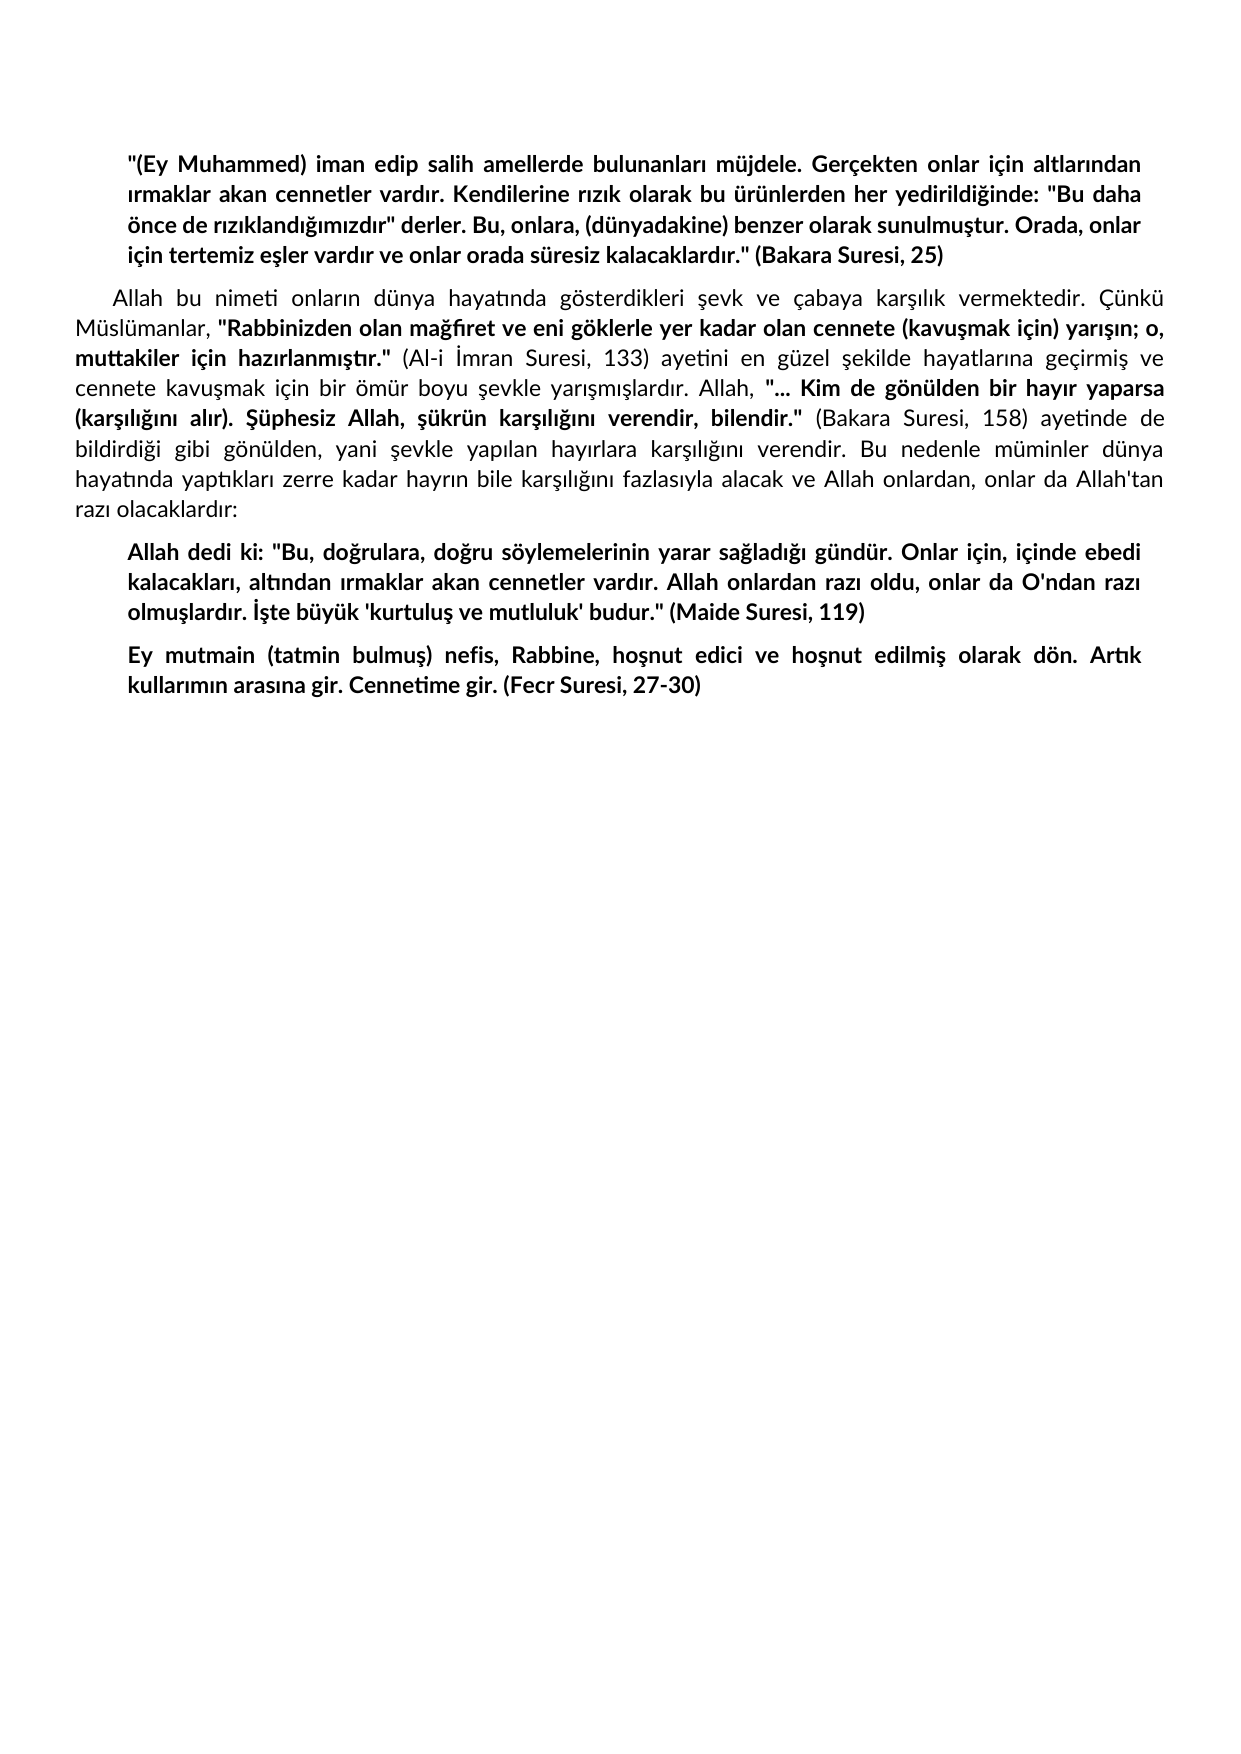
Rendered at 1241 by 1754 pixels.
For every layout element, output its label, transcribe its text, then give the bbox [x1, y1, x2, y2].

text Allah bu nimeti onların dünya hayatında gösterdikleri şevk ve çabaya karşılık vermektedir. Çünkü Müslümanlar, "Rabbinizden olan mağfiret ve eni göklerle yer kadar olan cennete (kavuşmak için) yarışın; o, muttakiler için hazırlanmıştır." (Al-i İmran Suresi, 133) ayetini en güzel şekilde hayatlarına geçirmiş ve cennete kavuşmak için bir ömür boyu şevkle yarışmışlardır. Allah, "... Kim de gönülden bir hayır yaparsa (karşılığını alır). Şüphesiz Allah, şükrün karşılığını verendir, bilendir." (Bakara Suresi, 158) ayetinde de bildirdiği gibi gönülden, yani şevkle yapılan hayırlara karşılığını verendir. Bu nedenle müminler dünya hayatında yaptıkları zerre kadar hayrın bile karşılığını fazlasıyla alacak ve Allah onlardan, onlar da Allah'tan razı olacaklardır: [75, 283, 1165, 522]
text Allah dedi ki: "Bu, doğrulara, doğru söylemelerinin yarar sağladığı gündür. Onlar için, içinde ebedi kalacakları, altından ırmaklar akan cennetler vardır. Allah onlardan razı oldu, onlar da O'ndan razı olmuşlardır. İşte büyük 'kurtuluş ve mutluluk' budur." (Maide Suresi, 119) [127, 537, 1143, 625]
text Ey mutmain (tatmin bulmuş) nefis, Rabbine, hoşnut edici ve hoşnut edilmiş olarak dön. Artık kullarımın arasına gir. Cennetime gir. (Fecr Suresi, 27-30) [127, 641, 1143, 698]
text "(Ey Muhammed) iman edip salih amellerde bulunanları müjdele. Gerçekten onlar için altlarından ırmaklar akan cennetler vardır. Kendilerine rızık olarak bu ürünlerden her yedirildiğinde: "Bu daha önce de rızıklandığımızdır" derler. Bu, onlara, (dünyadakine) benzer olarak sunulmuştur. Orada, onlar için tertemiz eşler vardır ve onlar orada süresiz kalacaklardır." (Bakara Suresi, 25) [127, 150, 1143, 268]
